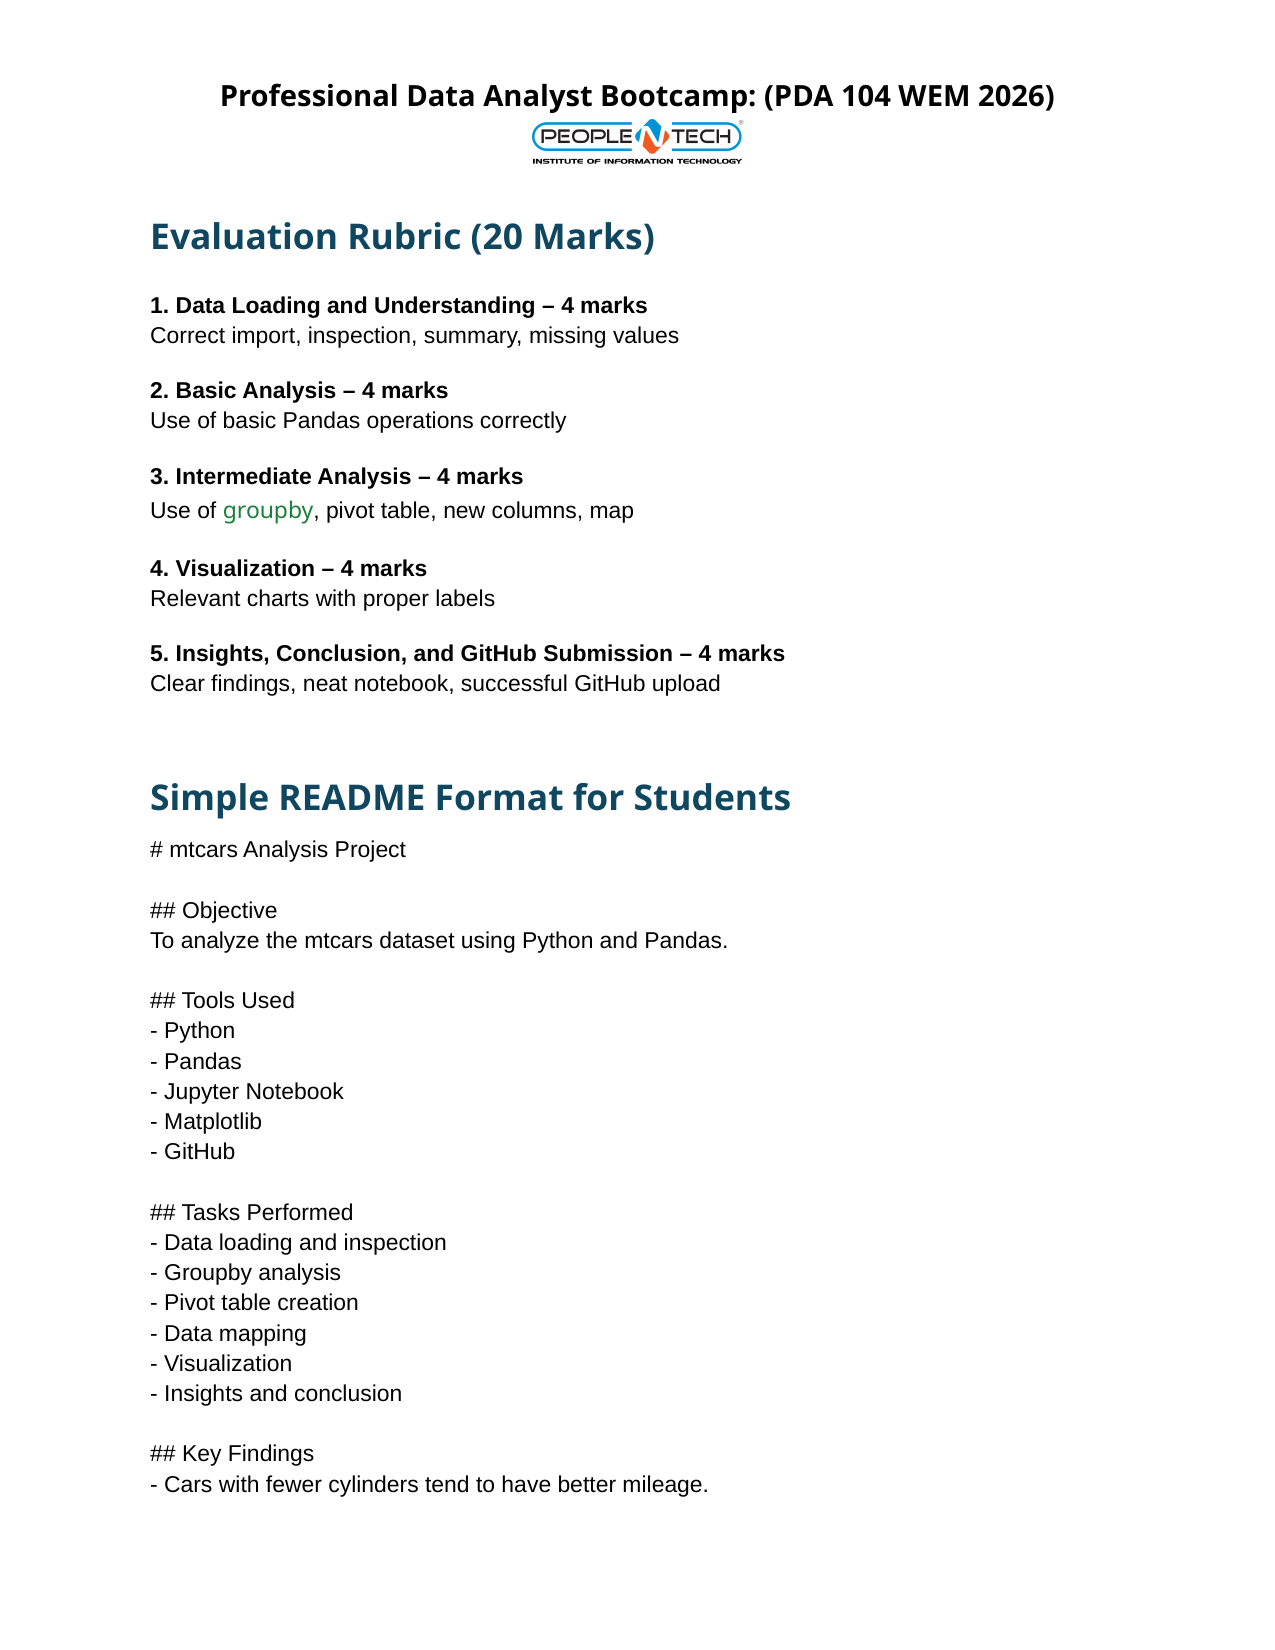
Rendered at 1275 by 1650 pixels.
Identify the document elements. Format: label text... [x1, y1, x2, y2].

text - Cars with fewer cylinders tend to have better mileage. [150, 1471, 1125, 1497]
text - Jupyter Notebook [150, 1078, 1125, 1104]
picture [528, 114, 747, 169]
text ## Tasks Performed [150, 1199, 1125, 1225]
subtitle Simple README Format for Students [150, 772, 1125, 821]
subtitle Evaluation Rubric (20 Marks) [150, 211, 1125, 260]
text ## Tools Used [150, 987, 1125, 1013]
text To analyze the mtcars dataset using Python and Pandas. [150, 927, 1125, 953]
text - GitHub [150, 1138, 1125, 1164]
text - Matplotlib [150, 1108, 1125, 1134]
text ## Key Findings [150, 1440, 1125, 1467]
text - Pivot table creation [150, 1289, 1125, 1316]
text # mtcars Analysis Project [150, 836, 1125, 862]
text 1. Data Loading and Understanding – 4 marks Correct import, inspection, summary, missing values [150, 292, 1125, 348]
text - Data mapping [150, 1319, 1125, 1346]
text - Python [150, 1017, 1125, 1044]
text 2. Basic Analysis – 4 marks Use of basic Pandas operations correctly [150, 377, 1125, 434]
text - Visualization [150, 1350, 1125, 1376]
text - Pandas [150, 1048, 1125, 1074]
text - Data loading and inspection [150, 1229, 1125, 1255]
text 3. Intermediate Analysis – 4 marks Use of groupby, pivot table, new columns, map [150, 463, 1125, 525]
text ## Objective [150, 897, 1125, 923]
text - Groupby analysis [150, 1259, 1125, 1285]
text - Insights and conclusion [150, 1380, 1125, 1406]
text 5. Insights, Conclusion, and GitHub Submission – 4 marks Clear findings, neat notebook, successful GitHub upload [150, 640, 1125, 697]
text 4. Visualization – 4 marks Relevant charts with proper labels [150, 555, 1125, 611]
